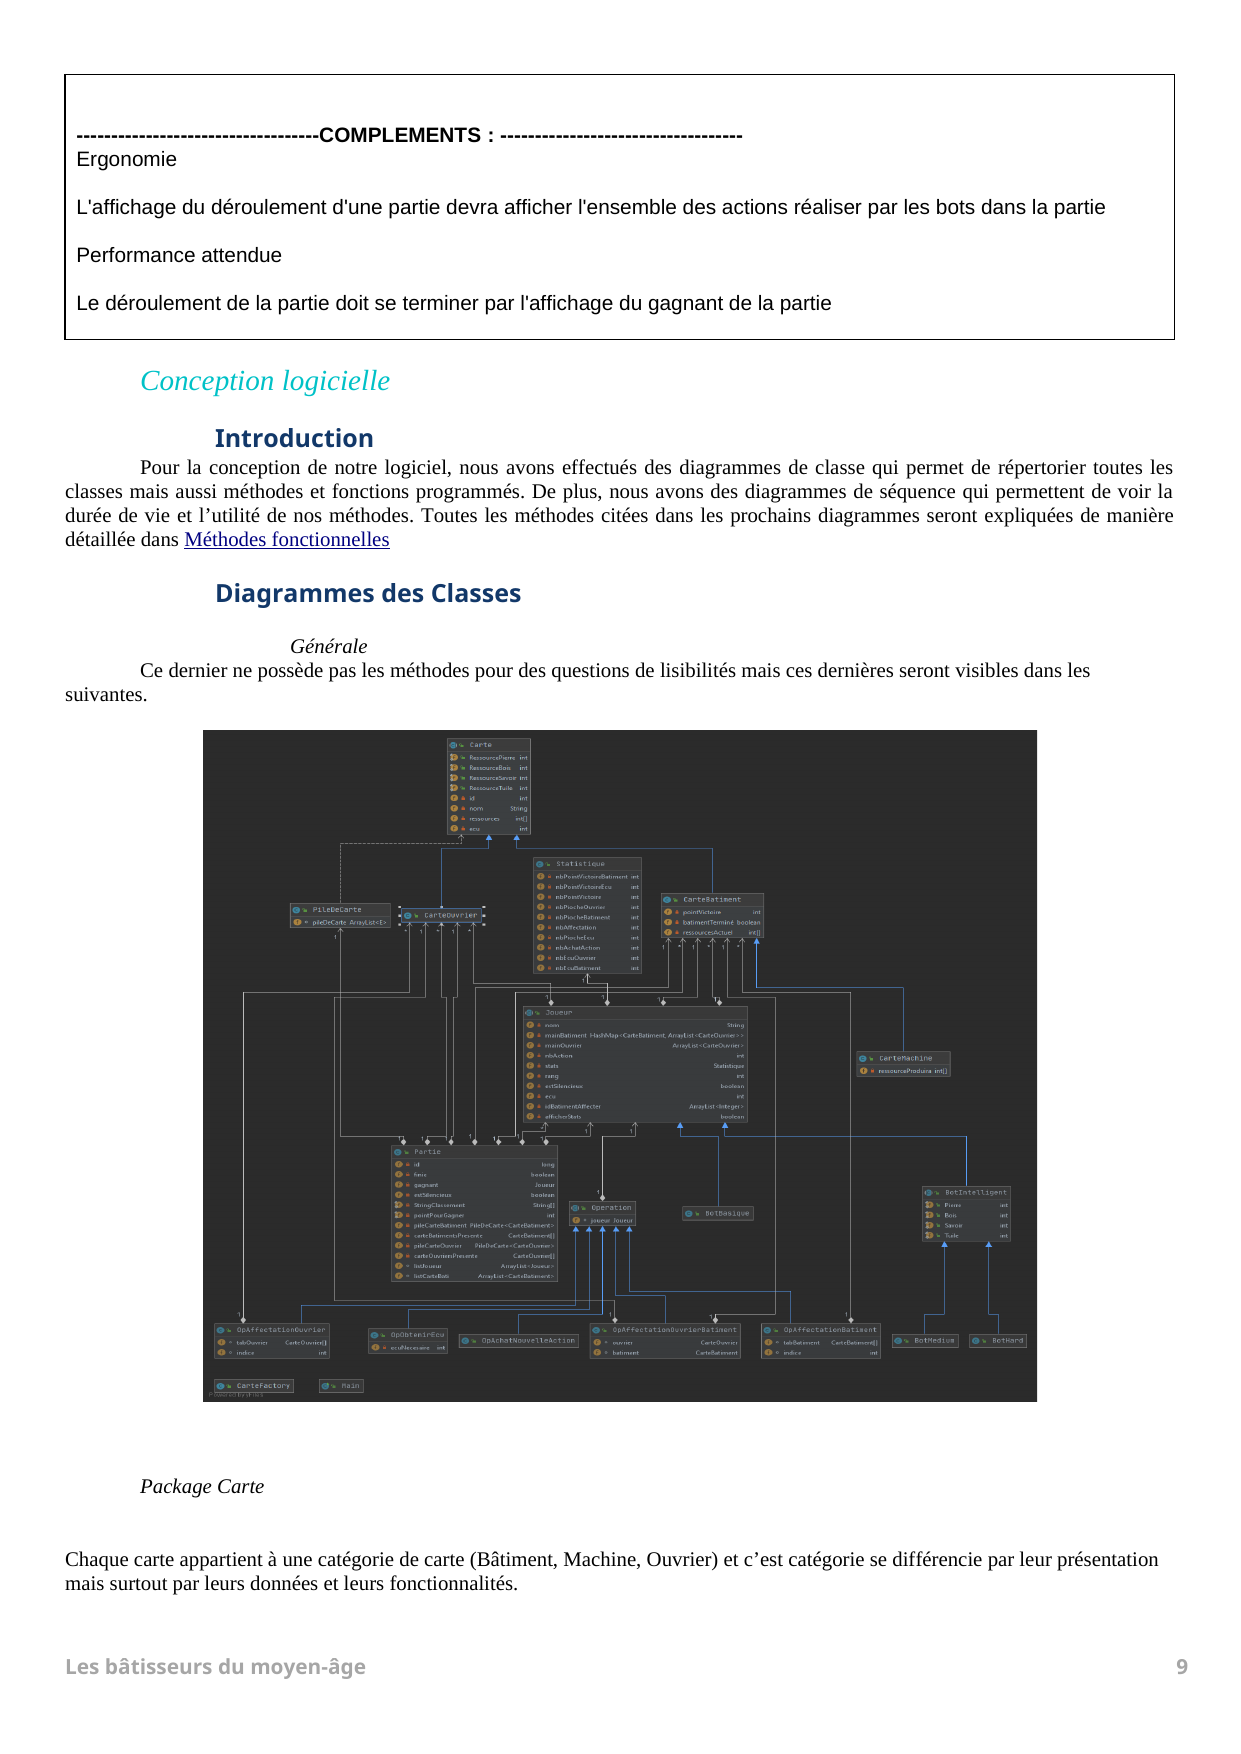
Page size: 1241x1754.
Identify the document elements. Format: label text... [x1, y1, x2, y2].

text Ce dernier ne possède pas les méthodes pour des questions de lisibilités mais ces dernières seront visibles dans les suivantes. [65, 658, 1175, 706]
subtitle Package Carte [65, 1474, 1175, 1498]
subtitle Diagrammes des Classes [65, 576, 1175, 609]
subtitle Générale [65, 634, 1175, 658]
subtitle Conception logicielle [65, 363, 1175, 397]
table_cell -----------------------------------COMPLEMENTS : ----------------------------------- Ergonomie L'affichage du déroulement d'une partie devra afficher l'ensemble des actions réaliser par les bots dans la partie Performance attendue Le déroulement de la partie doit se terminer par l'affichage du gagnant de la partie [66, 75, 1174, 338]
text Chaque carte appartient à une catégorie de carte (Bâtiment, Machine, Ouvrier) et c’est catégorie se différencie par leur présentation mais surtout par leurs données et leurs fonctionnalités. [65, 1498, 1175, 1594]
subtitle Introduction [65, 421, 1175, 455]
text Pour la conception de notre logiciel, nous avons effectués des diagrammes de classe qui permet de répertorier toutes les classes mais aussi méthodes et fonctions programmés. De plus, nous avons des diagrammes de séquence qui permettent de voir la durée de vie et l’utilité de nos méthodes. Toutes les méthodes citées dans les prochains diagrammes seront expliquées de manière détaillée dans Méthodes fonctionnelles [65, 455, 1175, 551]
